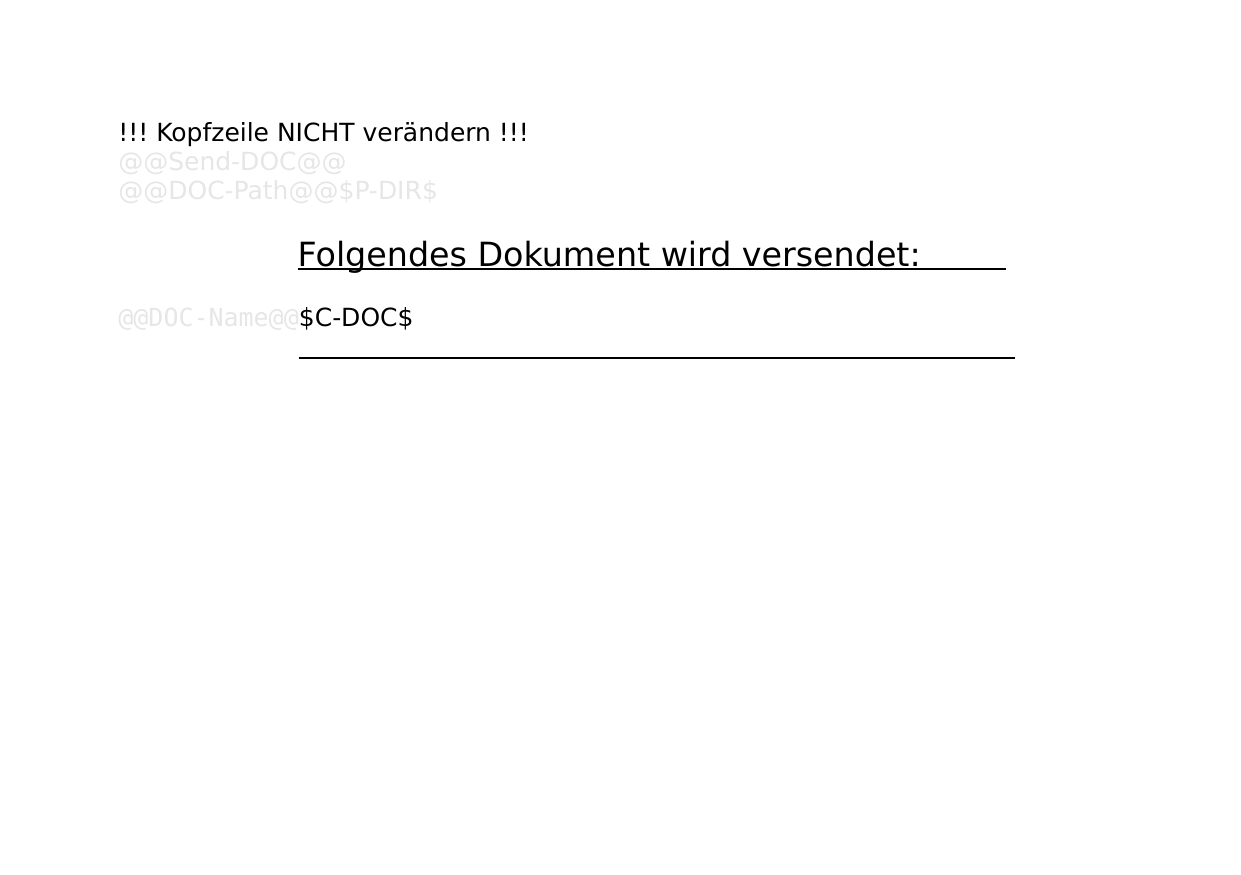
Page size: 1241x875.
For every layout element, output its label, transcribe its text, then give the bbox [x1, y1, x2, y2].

text Folgendes Dokument wird versendet: [118, 235, 1122, 274]
text @@DOC-Name@@$C-DOC$ [118, 303, 1122, 332]
